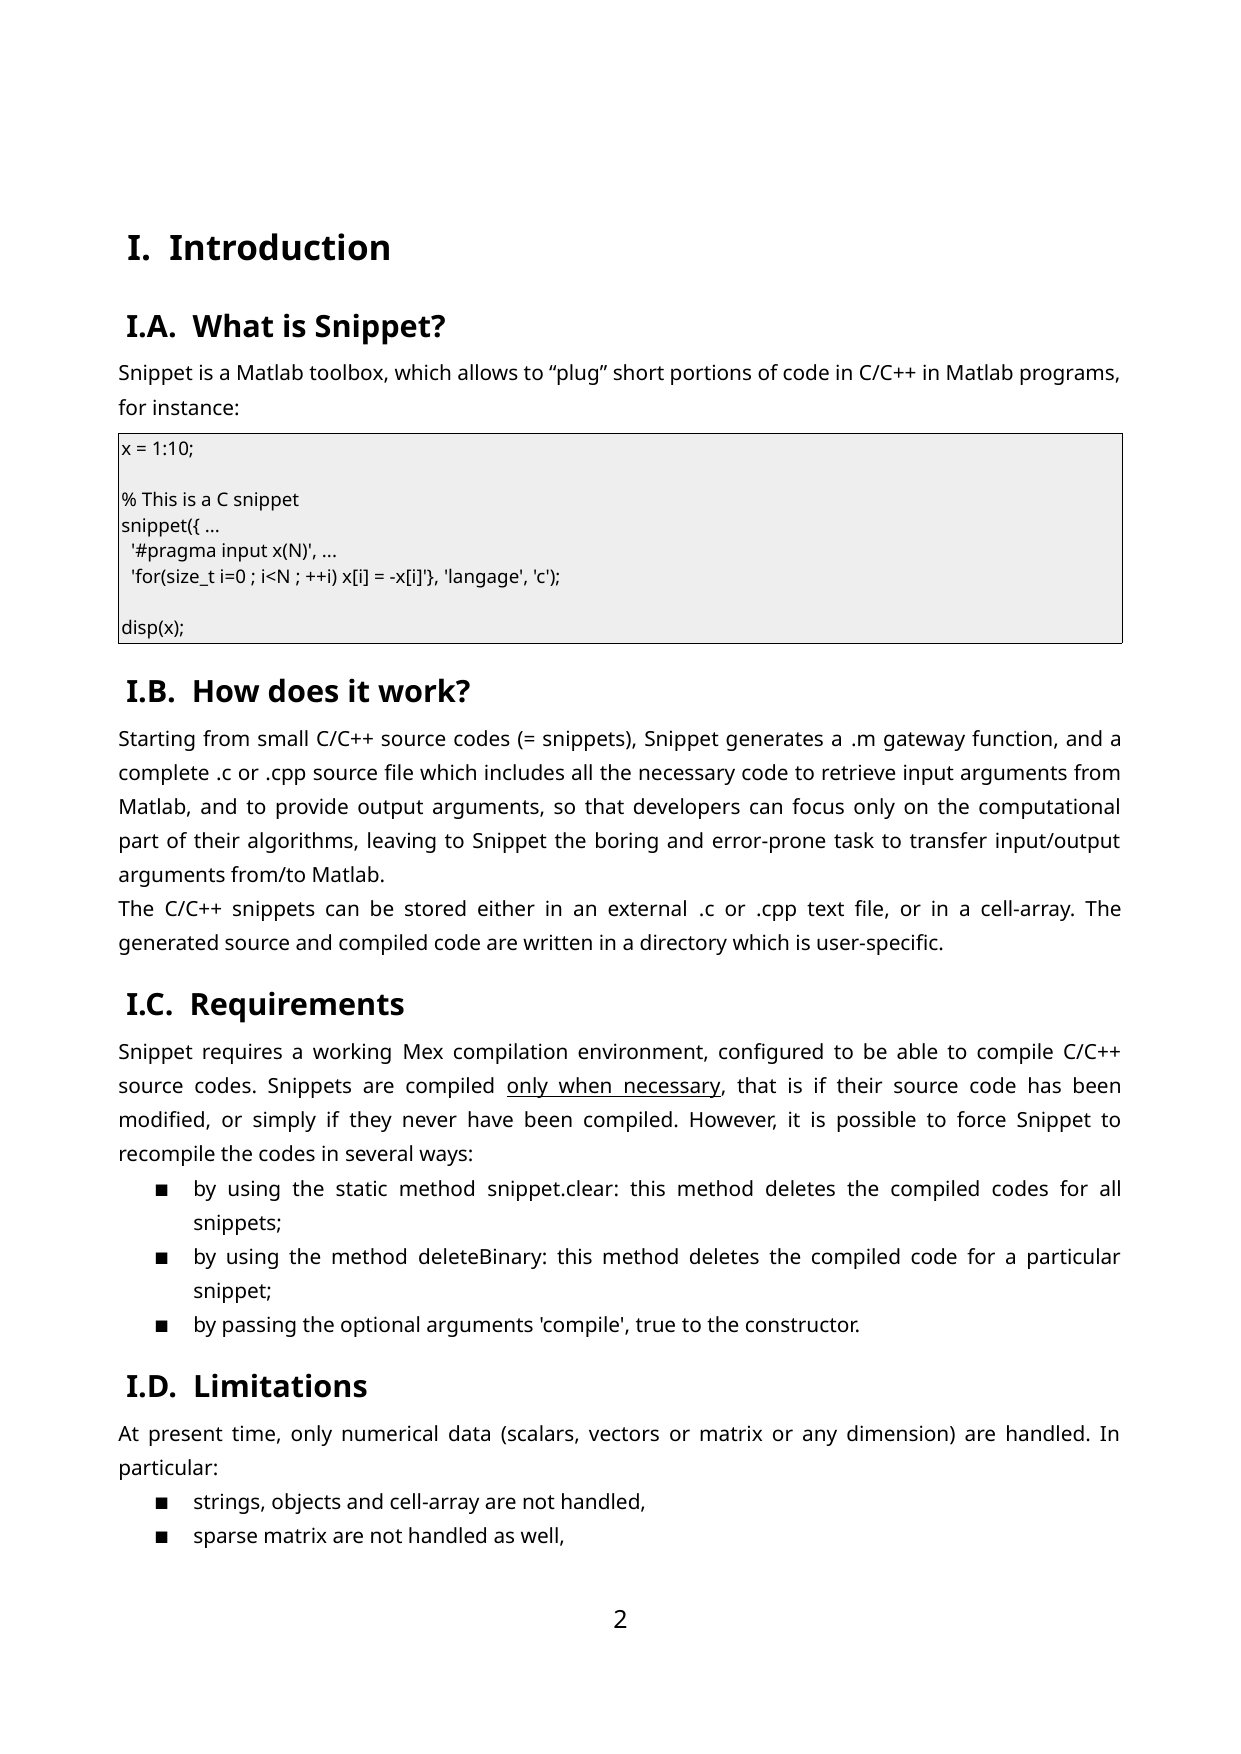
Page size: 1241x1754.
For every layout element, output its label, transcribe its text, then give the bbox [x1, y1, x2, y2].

text The C/C++ snippets can be stored either in an external .c or .cpp text file, or in a cell-array. The generated source and compiled code are written in a directory which is user-specific. [118, 894, 1122, 957]
subtitle Requirements [118, 983, 1122, 1025]
list by using the method deleteBinary: this method deletes the compiled code for a particular snippet; [156, 1242, 1122, 1304]
subtitle Introduction [118, 223, 1122, 271]
list by passing the optional arguments 'compile', true to the constructor. [156, 1310, 1122, 1338]
list strings, objects and cell-array are not handled, [156, 1487, 1122, 1516]
text % This is a C snippet [119, 484, 1122, 509]
text 'for(size_t i=0 ; i<N ; ++i) x[i] = -x[i]'}, 'langage', 'c'); [119, 560, 1122, 586]
subtitle Limitations [118, 1365, 1122, 1407]
subtitle How does it work? [118, 669, 1122, 711]
text x = 1:10; [119, 434, 1122, 458]
text Snippet is a Matlab toolbox, which allows to “plug” short portions of code in C/C++ in Matlab programs, for instance: [118, 358, 1122, 421]
text snippet({ ... [119, 509, 1122, 535]
subtitle What is Snippet? [118, 304, 1122, 346]
list sparse matrix are not handled as well, [156, 1521, 1122, 1550]
text '#pragma input x(N)', ... [119, 535, 1122, 560]
text Snippet requires a working Mex compilation environment, configured to be able to compile C/C++ source codes. Snippets are compiled only when necessary, that is if their source code has been modified, or simply if they never have been compiled. However, it is possible to force Snippet to recompile the codes in several ways: [118, 1037, 1122, 1168]
text Starting from small C/C++ source codes (= snippets), Snippet generates a .m gateway function, and a complete .c or .cpp source file which includes all the necessary code to retrieve input arguments from Matlab, and to provide output arguments, so that developers can focus only on the computational part of their algorithms, leaving to Snippet the boring and error-prone task to transfer input/output arguments from/to Matlab. [118, 724, 1122, 888]
list by using the static method snippet.clear: this method deletes the compiled codes for all snippets; [156, 1174, 1122, 1236]
text disp(x); [119, 611, 1122, 643]
text At present time, only numerical data (scalars, vectors or matrix or any dimension) are handled. In particular: [118, 1419, 1122, 1482]
